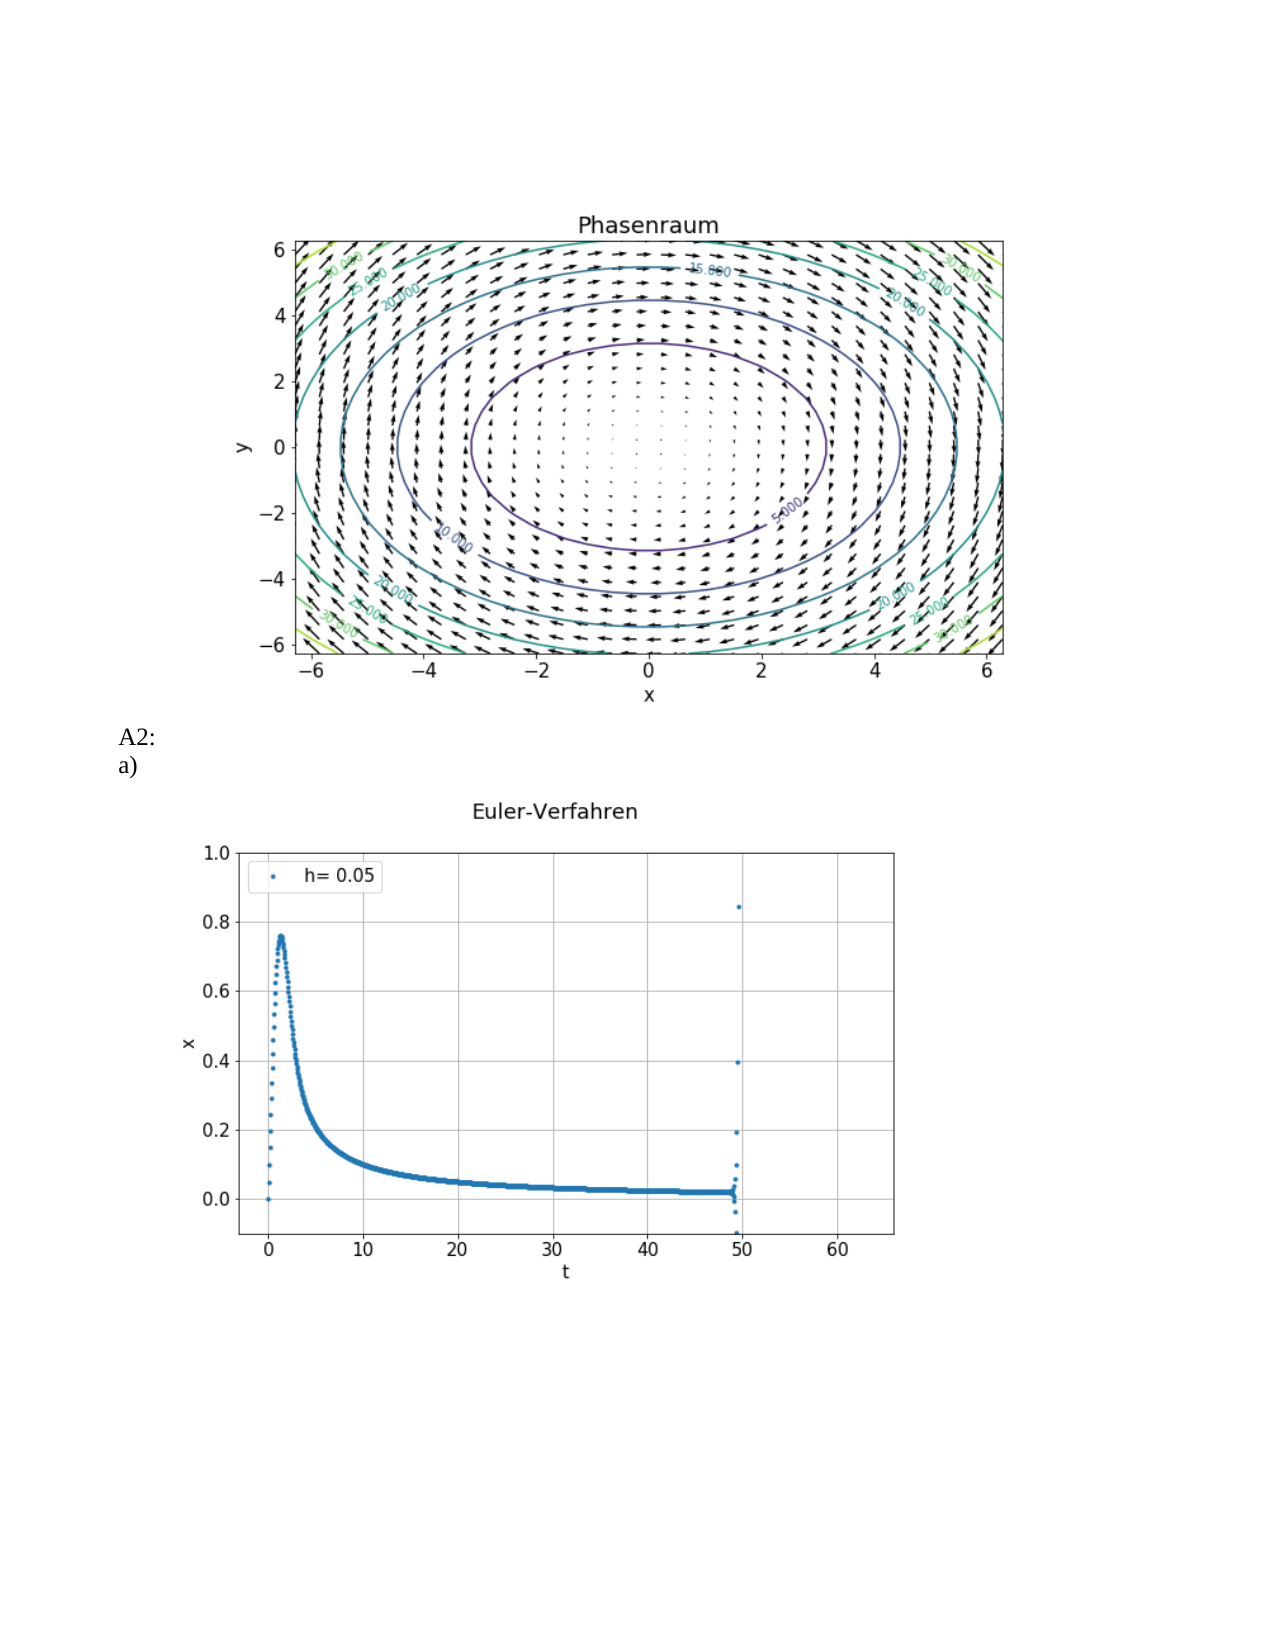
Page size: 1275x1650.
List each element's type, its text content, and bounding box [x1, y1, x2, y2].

picture [181, 175, 1094, 722]
picture [133, 792, 978, 1297]
text A2: a) [118, 176, 1157, 779]
